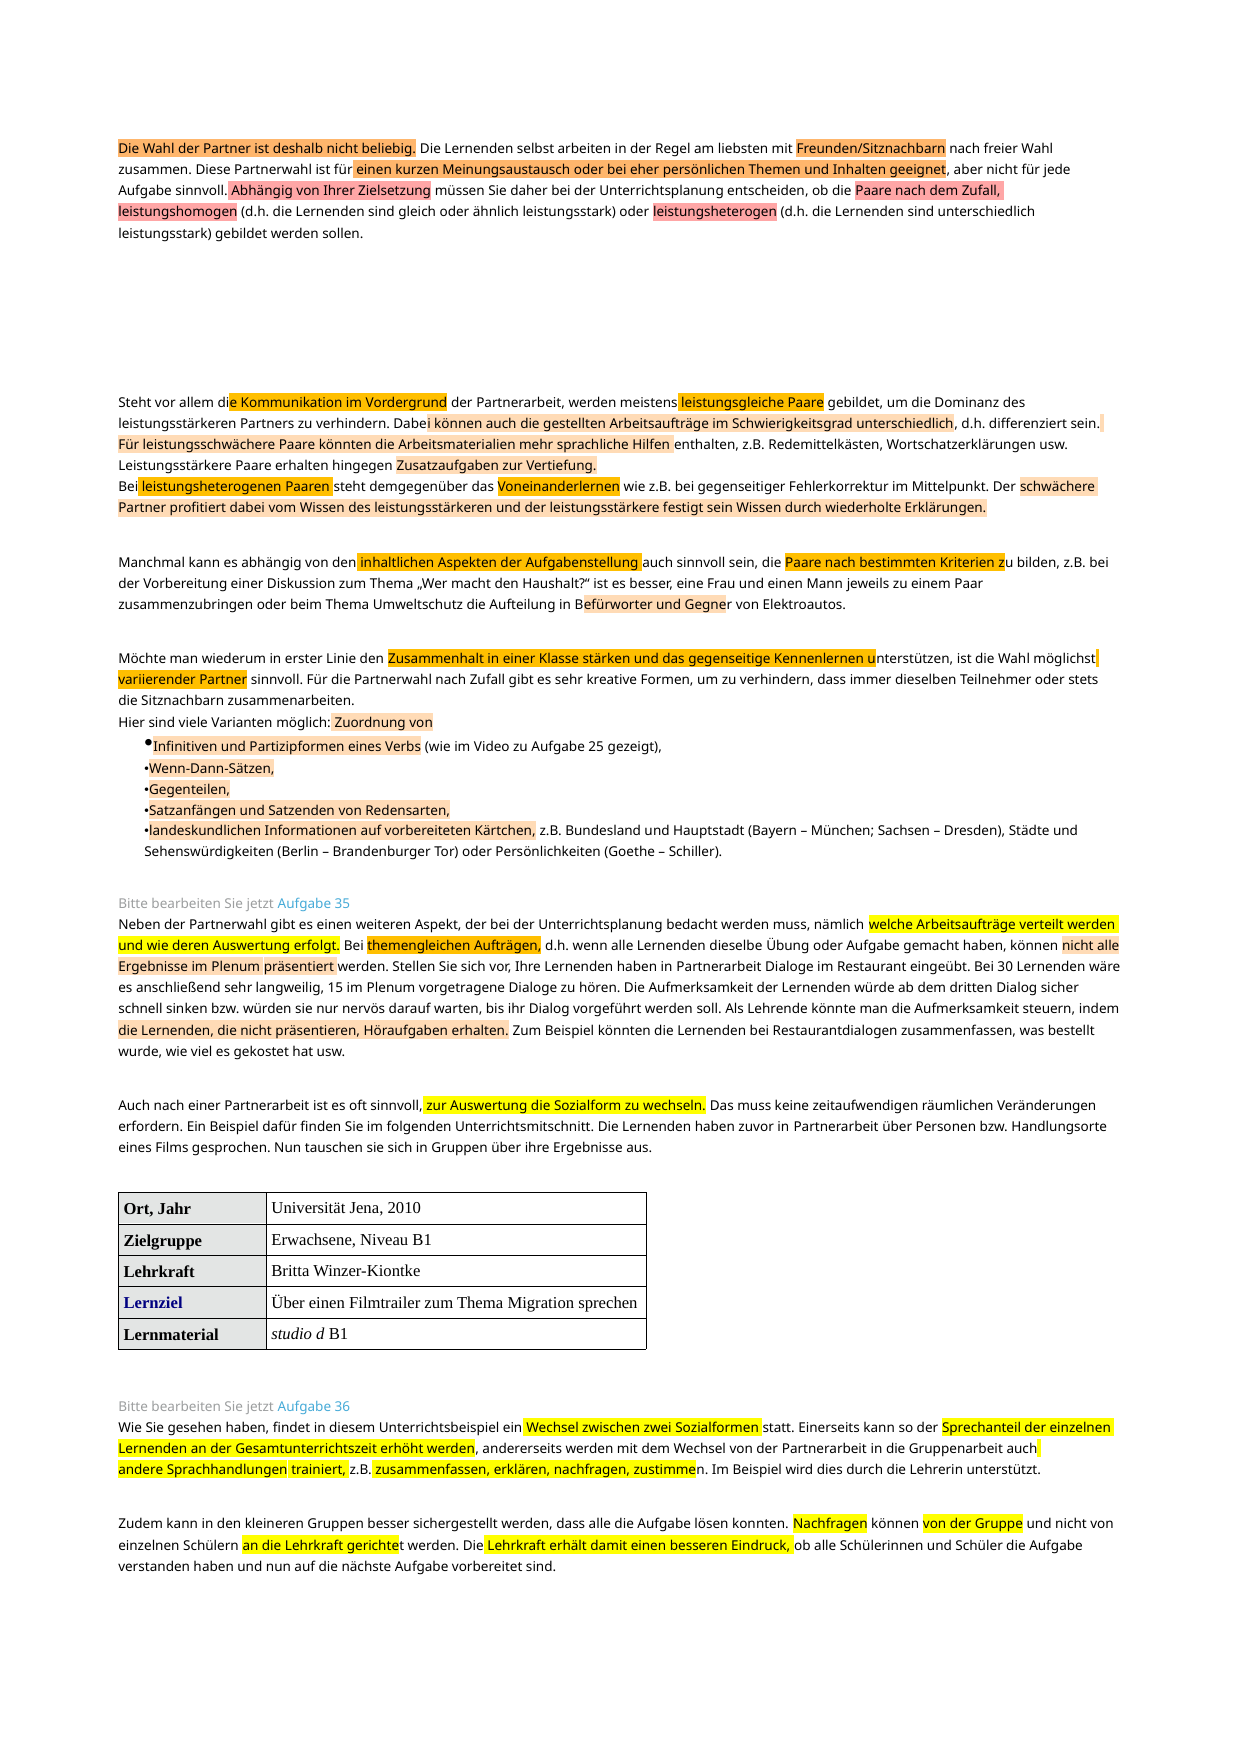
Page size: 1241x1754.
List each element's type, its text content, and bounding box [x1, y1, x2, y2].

text Bitte bearbeiten Sie jetzt Aufgabe 36 [118, 1397, 1122, 1415]
list Infinitiven und Partizipformen eines Verbs (wie im Video zu Aufgabe 25 gezeigt), [118, 734, 1122, 756]
text Die Wahl der Partner ist deshalb nicht beliebig. Die Lernenden selbst arbeiten in der Regel am liebsten mit Freunden/Sitznachbarn nach freier Wahl zusammen. Diese Partnerwahl ist für einen kurzen Meinungsaustausch oder bei eher persönlichen Themen und Inhalten geeignet, aber nicht für jede Aufgabe sinnvoll. Abhängig von Ihrer Zielsetzung müssen Sie daher bei der Unterrichtsplanung entscheiden, ob die Paare nach dem Zufall, leistungshomogen (d.h. die Lernenden sind gleich oder ähnlich leistungsstark) oder leistungsheterogen (d.h. die Lernenden sind unterschiedlich leistungsstark) gebildet werden sollen. [118, 139, 1122, 242]
table_cell Zielgruppe [119, 1225, 266, 1255]
table_header Universität Jena, 2010 [267, 1193, 646, 1223]
table_cell Britta Winzer-Kiontke [267, 1256, 646, 1286]
text Manchmal kann es abhängig von den inhaltlichen Aspekten der Aufgabenstellung auch sinnvoll sein, die Paare nach bestimmten Kriterien zu bilden, z.B. bei der Vorbereitung einer Diskussion zum Thema „Wer macht den Haushalt?“ ist es besser, eine Frau und einen Mann jeweils zu einem Paar zusammenzubringen oder beim Thema Umweltschutz die Aufteilung in Befürworter und Gegner von Elektroautos. [118, 553, 1122, 613]
text Neben der Partnerwahl gibt es einen weiteren Aspekt, der bei der Unterrichtsplanung bedacht werden muss, nämlich welche Arbeitsaufträge verteilt werden und wie deren Auswertung erfolgt. Bei themengleichen Aufträgen, d.h. wenn alle Lernenden dieselbe Übung oder Aufgabe gemacht haben, können nicht alle Ergebnisse im Plenum präsentiert werden. Stellen Sie sich vor, Ihre Lernenden haben in Partnerarbeit Dialoge im Restaurant eingeübt. Bei 30 Lernenden wäre es anschließend sehr langweilig, 15 im Plenum vorgetragene Dialoge zu hören. Die Aufmerksamkeit der Lernenden würde ab dem dritten Dialog sicher schnell sinken bzw. würden sie nur nervös darauf warten, bis ihr Dialog vorgeführt werden soll. Als Lehrende könnte man die Aufmerksamkeit steuern, indem die Lernenden, die nicht präsentieren, Höraufgaben erhalten. Zum Beispiel könnten die Lernenden bei Restaurantdialogen zusammenfassen, was bestellt wurde, wie viel es gekostet hat usw. [118, 915, 1122, 1060]
list Wenn-Dann-Sätzen, [118, 756, 1122, 777]
table_cell Lernziel [119, 1287, 266, 1318]
table_cell Über einen Filmtrailer zum Thema Migration sprechen [267, 1287, 646, 1318]
list Satzanfängen und Satzenden von Redensarten, [118, 798, 1122, 819]
list landeskundlichen Informationen auf vorbereiteten Kärtchen, z.B. Bundesland und Hauptstadt (Bayern – München; Sachsen – Dresden), Städte und Sehenswürdigkeiten (Berlin – Brandenburger Tor) oder Persönlichkeiten (Goethe – Schiller). [118, 819, 1122, 861]
text Steht vor allem die Kommunikation im Vordergrund der Partnerarbeit, werden meistens leistungsgleiche Paare gebildet, um die Dominanz des leistungsstärkeren Partners zu verhindern. Dabei können auch die gestellten Arbeitsaufträge im Schwierigkeitsgrad unterschiedlich, d.h. differenziert sein. Für leistungsschwächere Paare könnten die Arbeitsmaterialien mehr sprachliche Hilfen enthalten, z.B. Redemittelkästen, Wortschatzerklärungen usw. Leistungsstärkere Paare erhalten hingegen Zusatzaufgaben zur Vertiefung. [118, 393, 1122, 474]
text Bitte bearbeiten Sie jetzt Aufgabe 35 [118, 893, 1122, 912]
table_cell studio d B1 [267, 1319, 646, 1349]
table_cell Erwachsene, Niveau B1 [267, 1225, 646, 1255]
text Auch nach einer Partnerarbeit ist es oft sinnvoll, zur Auswertung die Sozialform zu wechseln. Das muss keine zeitaufwendigen räumlichen Veränderungen erfordern. Ein Beispiel dafür finden Sie im folgenden Unterrichtsmitschnitt. Die Lernenden haben zuvor in Partnerarbeit über Personen bzw. Handlungsorte eines Films gesprochen. Nun tauschen sie sich in Gruppen über ihre Ergebnisse aus. [118, 1096, 1122, 1156]
text Möchte man wiederum in erster Linie den Zusammenhalt in einer Klasse stärken und das gegenseitige Kennenlernen unterstützen, ist die Wahl möglichst variierender Partner sinnvoll. Für die Partnerwahl nach Zufall gibt es sehr kreative Formen, um zu verhindern, dass immer dieselben Teilnehmer oder stets die Sitznachbarn zusammenarbeiten. [118, 649, 1122, 710]
table_header Ort, Jahr [119, 1193, 266, 1223]
text Hier sind viele Varianten möglich: Zuordnung von [118, 712, 1122, 731]
text Bei leistungsheterogenen Paaren steht demgegenüber das Voneinanderlernen wie z.B. bei gegenseitiger Fehlerkorrektur im Mittelpunkt. Der schwächere Partner profitiert dabei vom Wissen des leistungsstärkeren und der leistungsstärkere festigt sein Wissen durch wiederholte Erklärungen. [118, 477, 1122, 517]
text Zudem kann in den kleineren Gruppen besser sichergestellt werden, dass alle die Aufgabe lösen konnten. Nachfragen können von der Gruppe und nicht von einzelnen Schülern an die Lehrkraft gerichtet werden. Die Lehrkraft erhält damit einen besseren Eindruck, ob alle Schülerinnen und Schüler die Aufgabe verstanden haben und nun auf die nächste Aufgabe vorbereitet sind. [118, 1514, 1122, 1575]
text Wie Sie gesehen haben, findet in diesem Unterrichtsbeispiel ein Wechsel zwischen zwei Sozialformen statt. Einerseits kann so der Sprechanteil der einzelnen Lernenden an der Gesamtunterrichtszeit erhöht werden, andererseits werden mit dem Wechsel von der Partnerarbeit in die Gruppenarbeit auch andere Sprachhandlungen trainiert, z.B. zusammenfassen, erklären, nachfragen, zustimmen. Im Beispiel wird dies durch die Lehrerin unterstützt. [118, 1418, 1122, 1478]
list Gegenteilen, [118, 777, 1122, 798]
table_cell Lehrkraft [119, 1256, 266, 1286]
table_cell Lernmaterial [119, 1319, 266, 1349]
